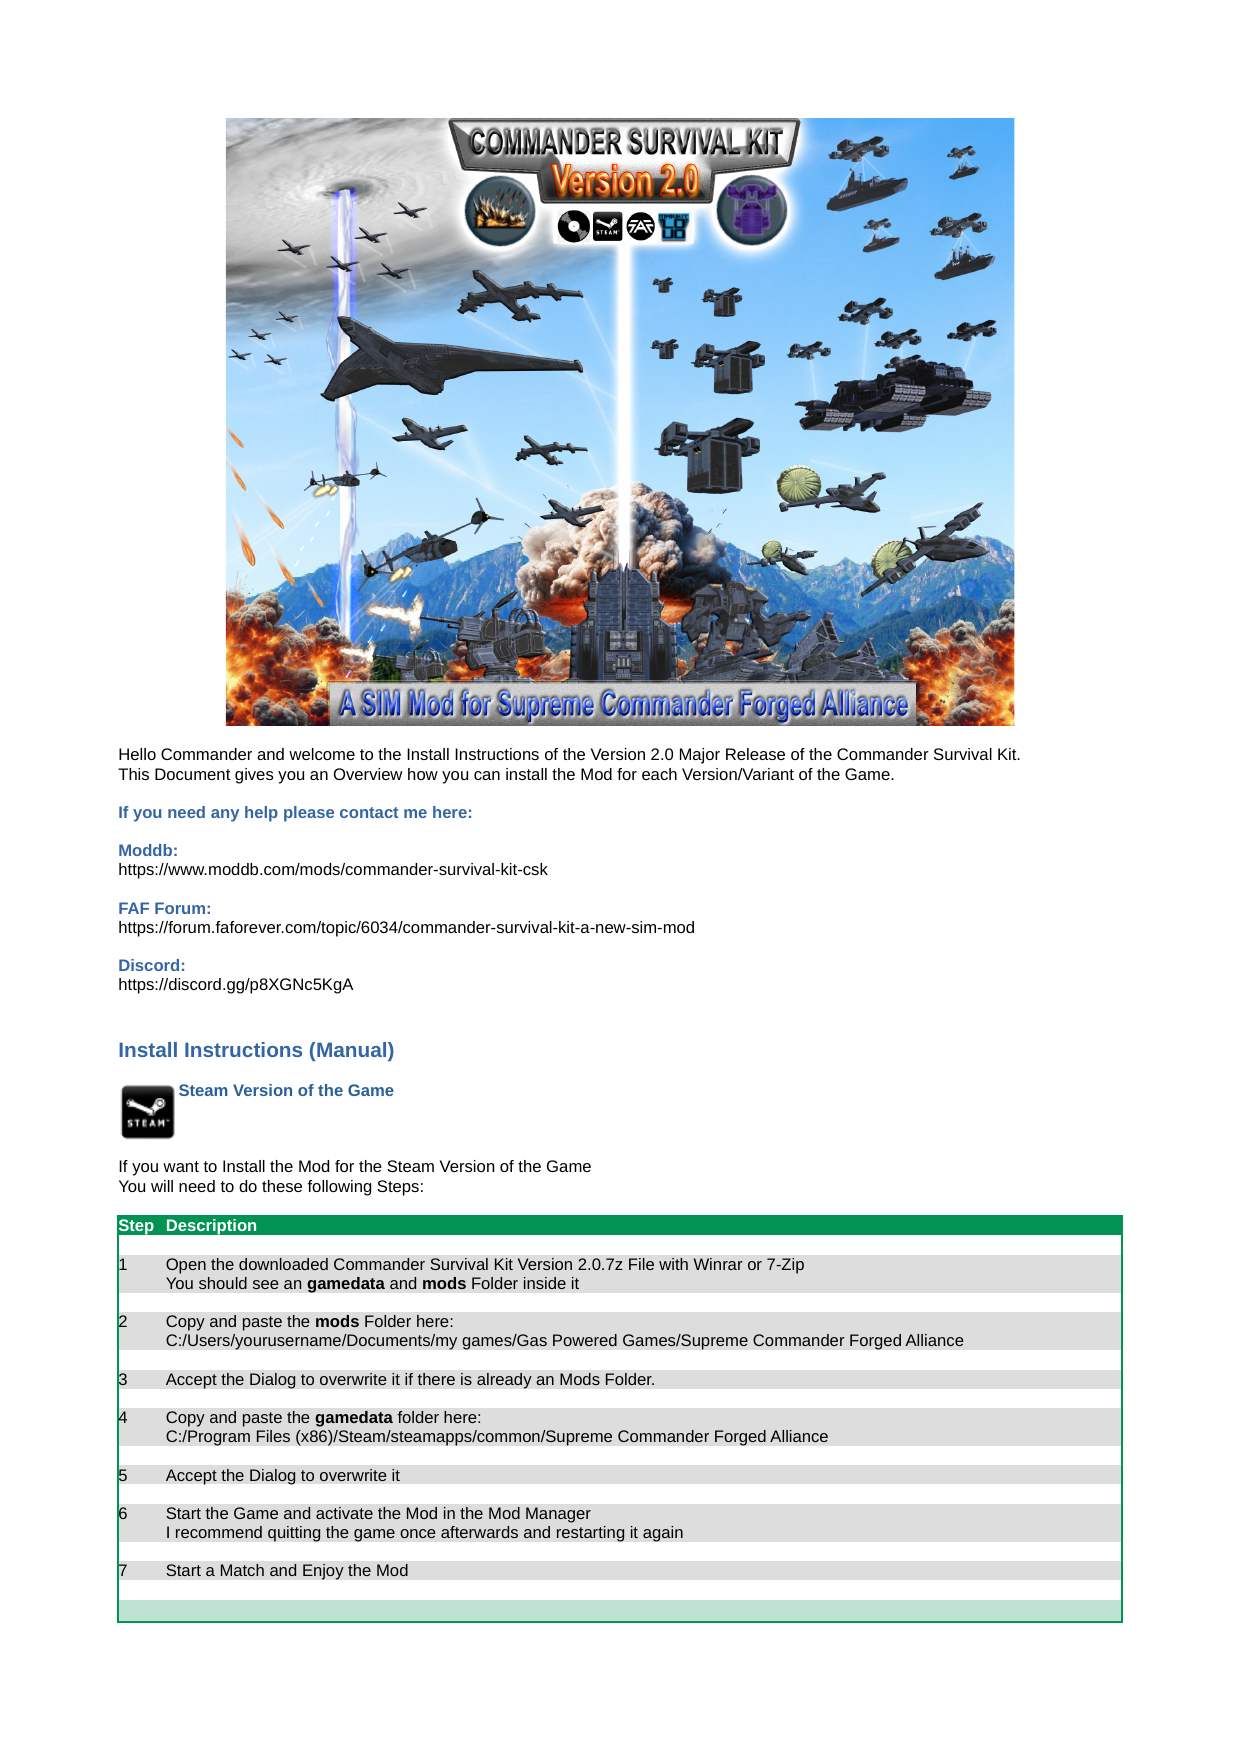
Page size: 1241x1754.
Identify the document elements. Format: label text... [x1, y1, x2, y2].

text Install Instructions (Manual) [118, 1037, 1122, 1061]
picture [225, 118, 1015, 726]
table_cell 1 [119, 1255, 166, 1293]
table_cell [119, 1389, 166, 1408]
text If you need any help please contact me here: Moddb: [118, 803, 1122, 860]
table_cell [119, 1600, 166, 1621]
text https://www.moddb.com/mods/commander-survival-kit-csk [118, 860, 1122, 879]
table_cell [166, 1580, 1121, 1599]
table_cell 4 [119, 1408, 166, 1446]
text You will need to do these following Steps: [118, 1176, 1122, 1196]
table_cell 5 [119, 1465, 166, 1484]
table_cell [166, 1235, 1121, 1254]
text If you want to Install the Mod for the Steam Version of the Game [118, 1157, 1122, 1176]
text Hello Commander and welcome to the Install Instructions of the Version 2.0 Major Release of the Commander Survival Kit. [118, 745, 1122, 764]
text https://discord.gg/p8XGNc5KgA [118, 975, 1122, 994]
table_cell 3 [119, 1370, 166, 1389]
table_cell Accept the Dialog to overwrite it if there is already an Mods Folder. [166, 1370, 1121, 1389]
table_header Description [166, 1216, 1121, 1235]
table_cell [119, 1542, 166, 1561]
picture [118, 1081, 179, 1145]
table_cell 7 [119, 1561, 166, 1580]
table_cell [166, 1485, 1121, 1504]
table_cell Start the Game and activate the Mod in the Mod Manager I recommend quitting the game once afterwards and restarting it again [166, 1504, 1121, 1542]
table_cell [166, 1293, 1121, 1312]
table_cell [119, 1580, 166, 1599]
table_cell [166, 1542, 1121, 1561]
text Steam Version of the Game [179, 1081, 1122, 1100]
table_cell [119, 1485, 166, 1504]
table_cell 6 [119, 1504, 166, 1542]
table_cell [119, 1350, 166, 1369]
table_cell Open the downloaded Commander Survival Kit Version 2.0.7z File with Winrar or 7-Zip You should see an gamedata and mods Folder inside it [166, 1255, 1121, 1293]
text https://forum.faforever.com/topic/6034/commander-survival-kit-a-new-sim-mod Discord: [118, 918, 1122, 975]
table_cell [119, 1235, 166, 1254]
table_cell Copy and paste the mods Folder here: C:/Users/yourusername/Documents/my games/Gas Powered Games/Supreme Commander Forged Alliance [166, 1312, 1121, 1350]
table_cell [166, 1389, 1121, 1408]
table_cell [119, 1293, 166, 1312]
table_cell [166, 1350, 1121, 1369]
table_cell [166, 1446, 1121, 1465]
table_cell [119, 1446, 166, 1465]
text This Document gives you an Overview how you can install the Mod for each Version/Variant of the Game. [118, 764, 1122, 783]
table_header Step [119, 1216, 166, 1235]
table_cell Copy and paste the gamedata folder here: C:/Program Files (x86)/Steam/steamapps/common/Supreme Commander Forged Alliance [166, 1408, 1121, 1446]
text FAF Forum: [118, 879, 1122, 918]
table_cell Accept the Dialog to overwrite it [166, 1465, 1121, 1484]
table_cell Start a Match and Enjoy the Mod [166, 1561, 1121, 1580]
table_cell 2 [119, 1312, 166, 1350]
table_cell [166, 1600, 1121, 1621]
